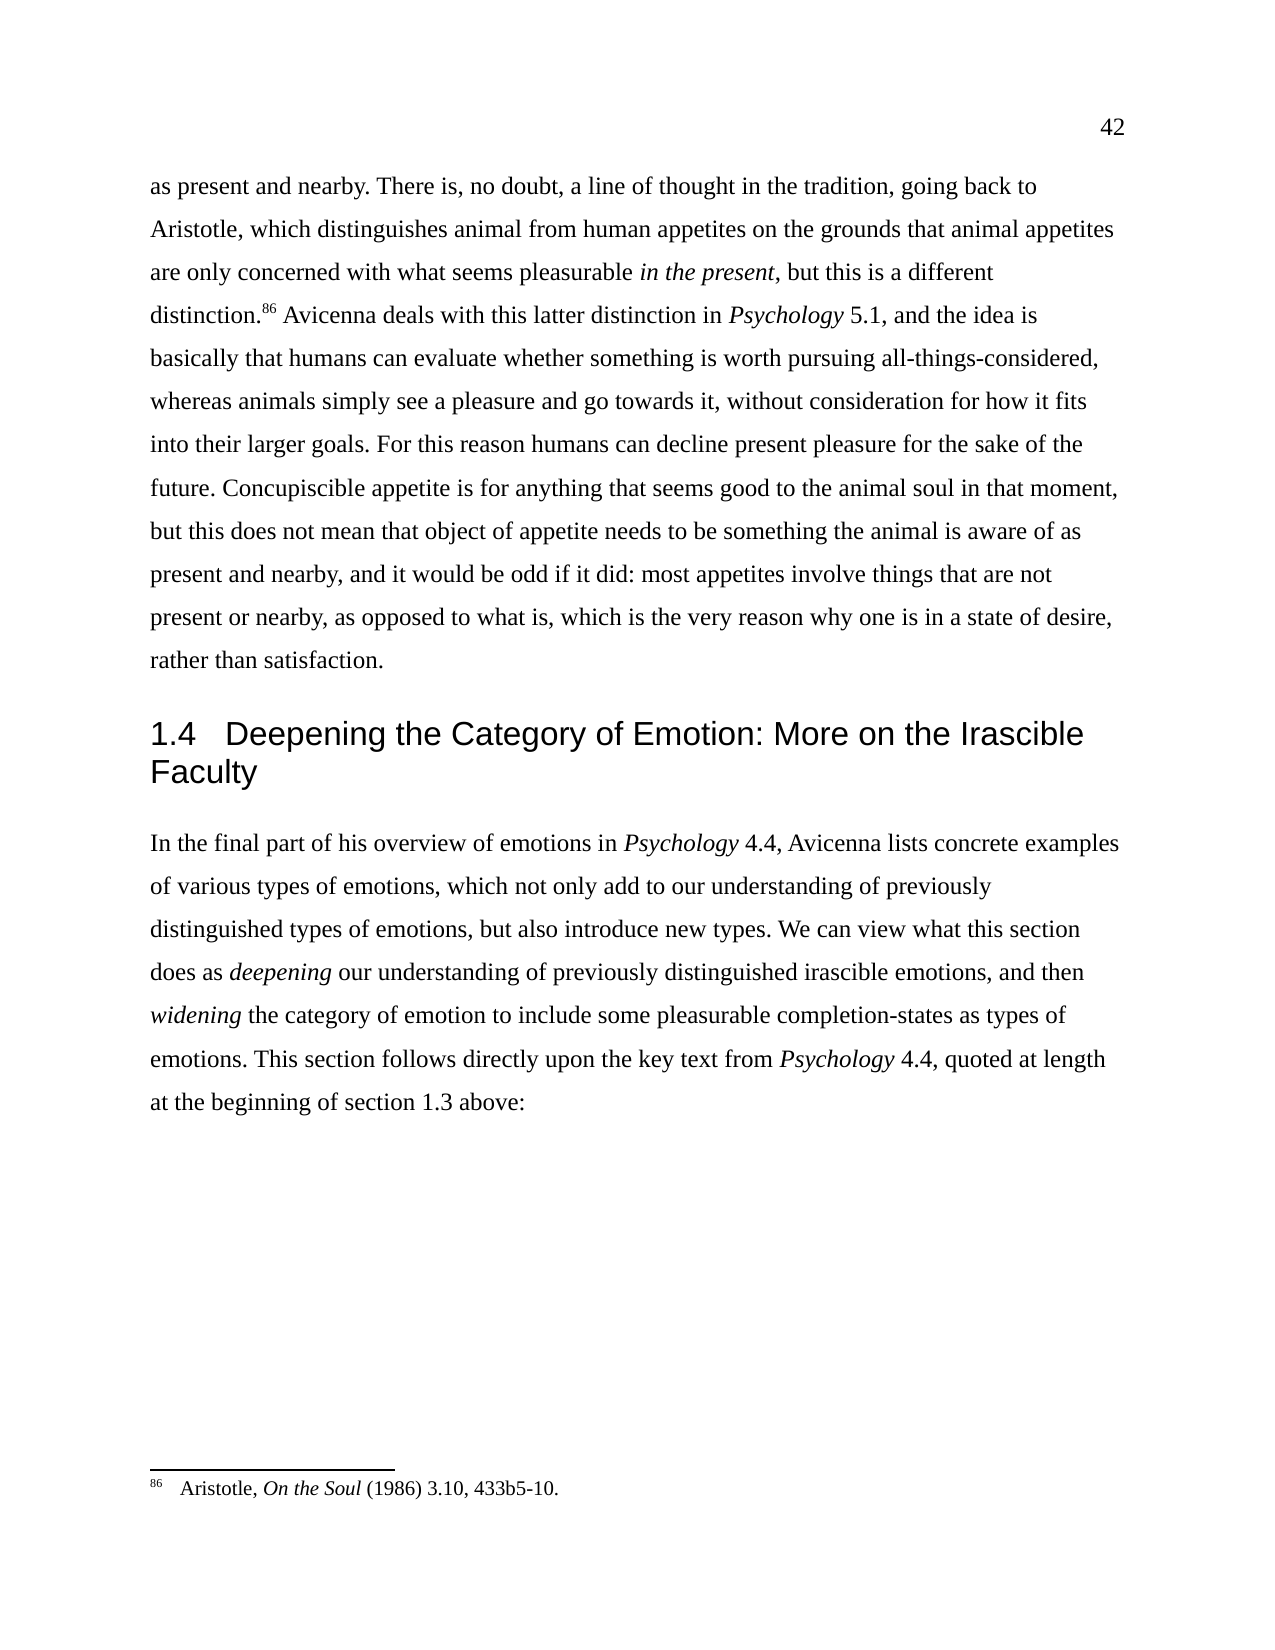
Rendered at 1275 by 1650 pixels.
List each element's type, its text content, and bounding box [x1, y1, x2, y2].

text Aristotle, On the Soul (1986) 3.10, 433b5-10. [150, 1476, 1125, 1500]
subtitle 1.4 Deepening the Category of Emotion: More on the Irascible Faculty [150, 714, 1125, 791]
text In the final part of his overview of emotions in Psychology 4.4, Avicenna lists concrete examples of various types of emotions, which not only add to our understanding of previously distinguished types of emotions, but also introduce new types. We can view what this section does as deepening our understanding of previously distinguished irascible emotions, and then widening the category of emotion to include some pleasurable completion-states as types of emotions. This section follows directly upon the key text from Psychology 4.4, quoted at length at the beginning of section 1.3 above: [150, 828, 1125, 1116]
text as present and nearby. There is, no doubt, a line of thought in the tradition, going back to Aristotle, which distinguishes animal from human appetites on the grounds that animal appetites are only concerned with what seems pleasurable in the present, but this is a different distinction. Avicenna deals with this latter distinction in Psychology 5.1, and the idea is basically that humans can evaluate whether something is worth pursuing all-things-considered, whereas animals simply see a pleasure and go towards it, without consideration for how it fits into their larger goals. For this reason humans can decline present pleasure for the sake of the future. Concupiscible appetite is for anything that seems good to the animal soul in that moment, but this does not mean that object of appetite needs to be something the animal is aware of as present and nearby, and it would be odd if it did: most appetites involve things that are not present or nearby, as opposed to what is, which is the very reason why one is in a state of desire, rather than satisfaction. [150, 171, 1125, 674]
